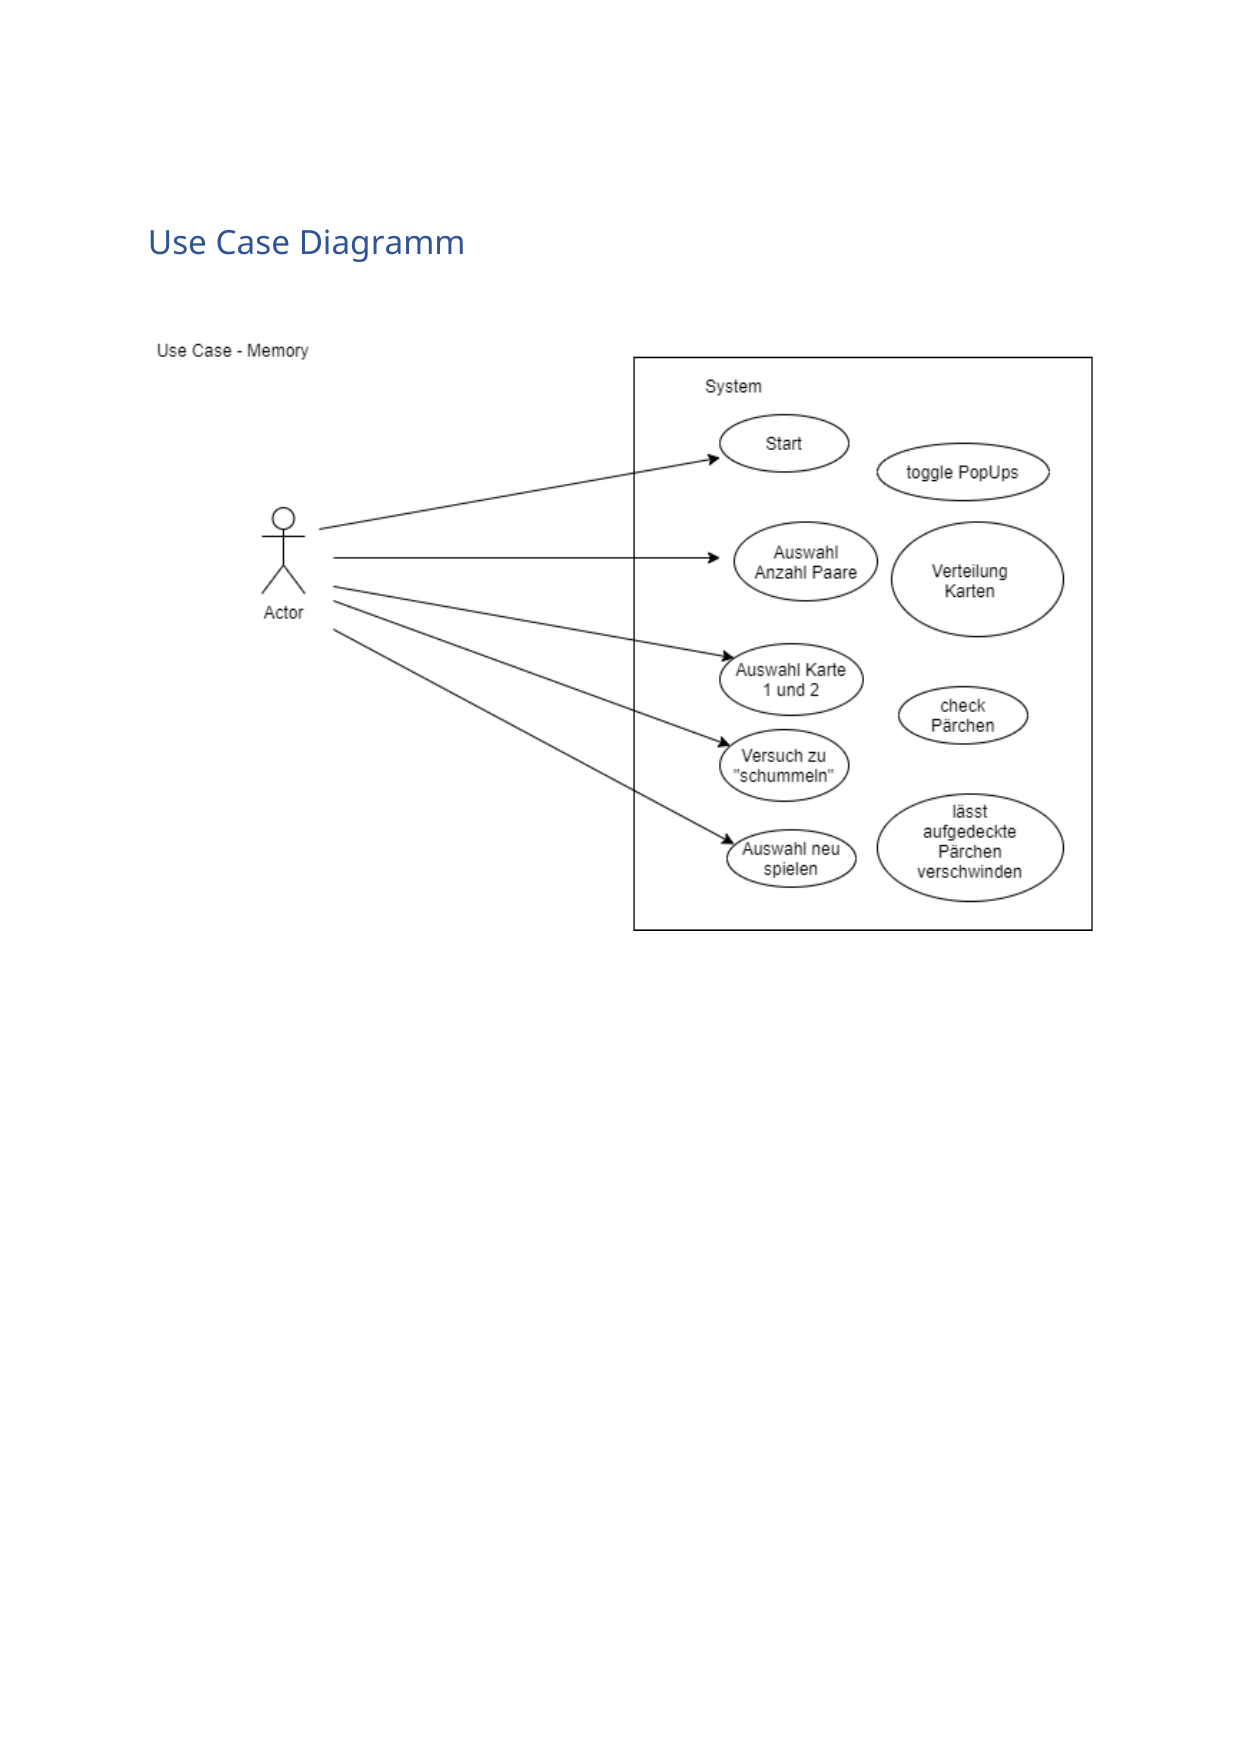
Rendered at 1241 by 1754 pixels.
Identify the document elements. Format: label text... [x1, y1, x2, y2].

subtitle Use Case Diagramm [148, 219, 1093, 264]
